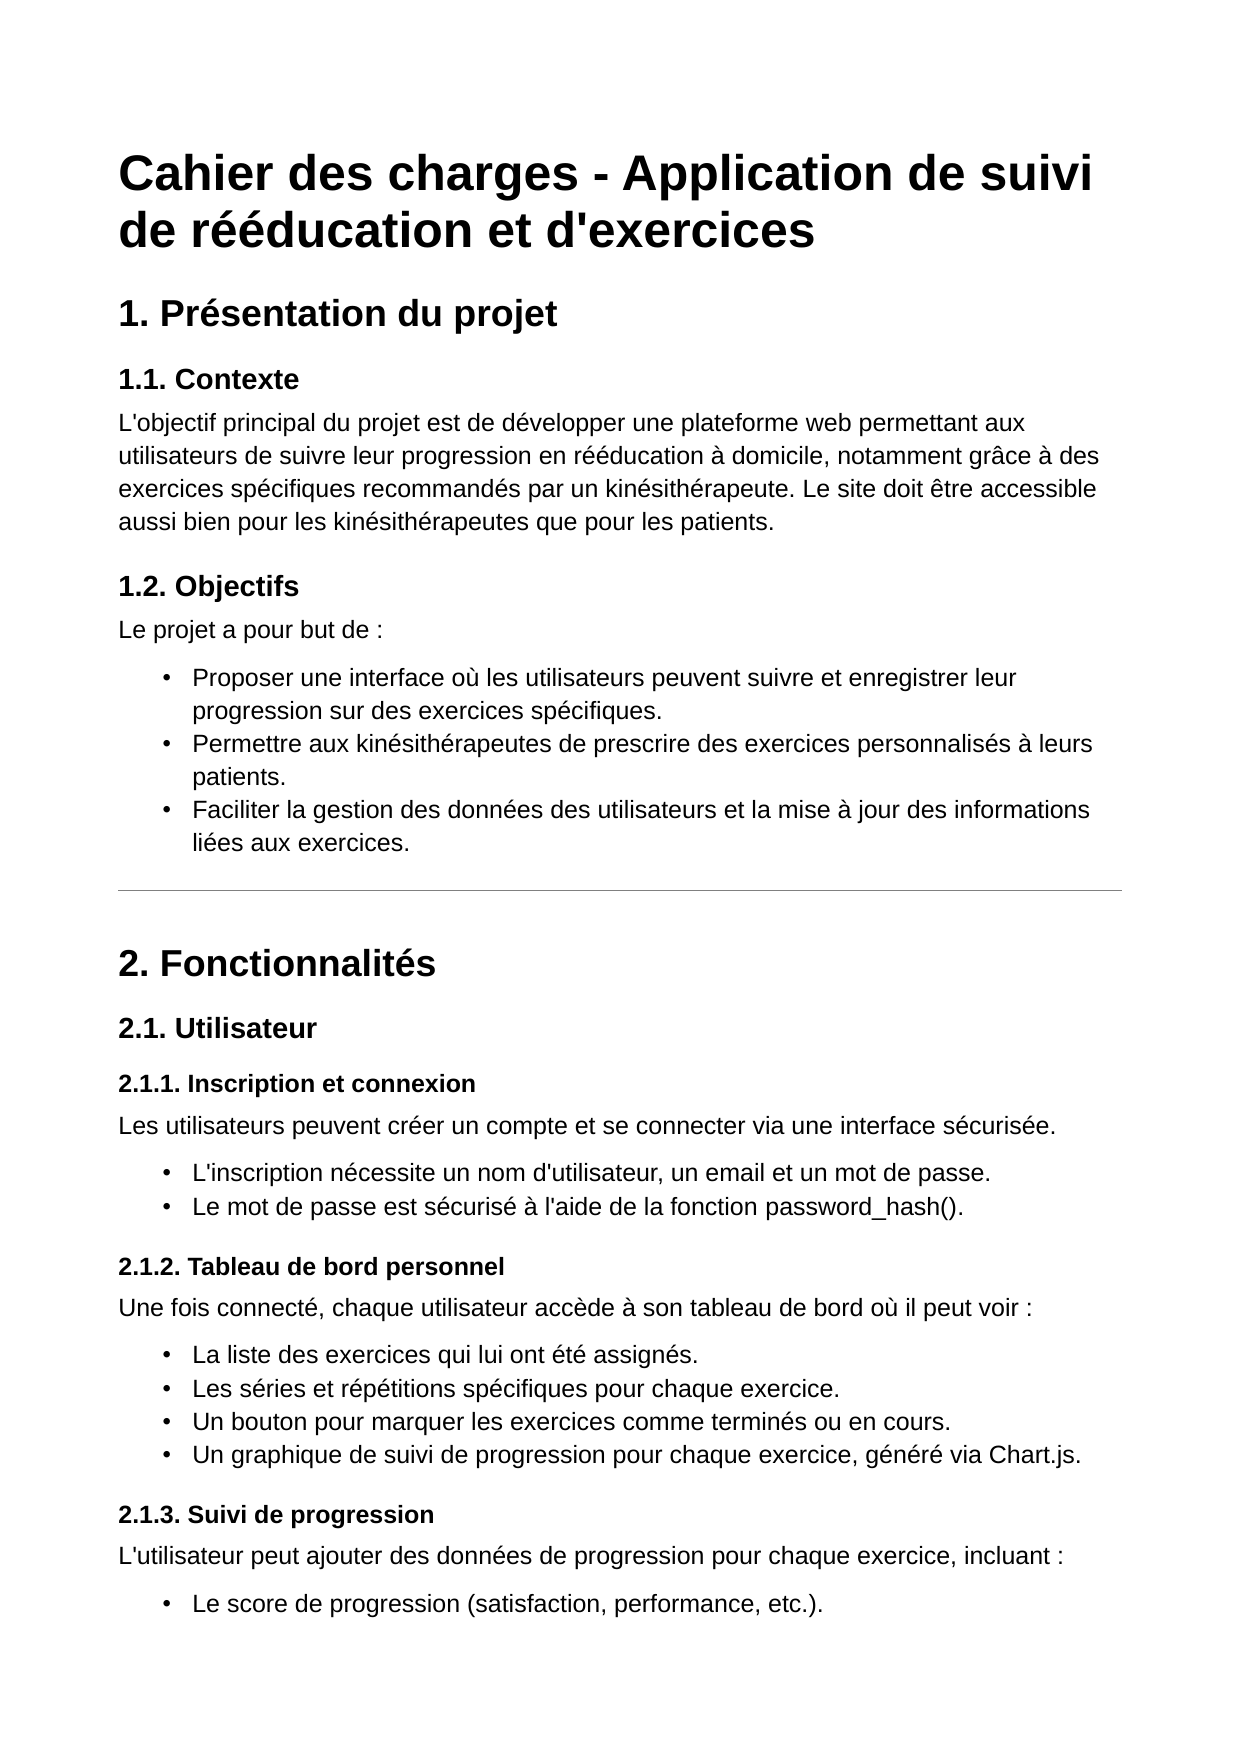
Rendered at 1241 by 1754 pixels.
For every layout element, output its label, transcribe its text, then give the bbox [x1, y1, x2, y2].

text Le projet a pour but de : [118, 615, 1122, 644]
subtitle 2.1. Utilisateur [118, 1011, 1122, 1044]
subtitle Cahier des charges - Application de suivi de rééducation et d'exercices [118, 143, 1122, 258]
list Permettre aux kinésithérapeutes de prescrire des exercices personnalisés à leurs patients. [162, 729, 1122, 791]
subtitle 2.1.1. Inscription et connexion [118, 1069, 1122, 1098]
list Les séries et répétitions spécifiques pour chaque exercice. [162, 1374, 1122, 1402]
subtitle 2.1.3. Suivi de progression [118, 1500, 1122, 1529]
list Un bouton pour marquer les exercices comme terminés ou en cours. [162, 1407, 1122, 1436]
list Le mot de passe est sécurisé à l'aide de la fonction password_hash(). [162, 1191, 1122, 1220]
subtitle 2. Fonctionnalités [118, 941, 1122, 984]
text L'objectif principal du projet est de développer une plateforme web permettant aux utilisateurs de suivre leur progression en rééducation à domicile, notamment grâce à des exercices spécifiques recommandés par un kinésithérapeute. Le site doit être accessible aussi bien pour les kinésithérapeutes que pour les patients. [118, 408, 1122, 536]
text Les utilisateurs peuvent créer un compte et se connecter via une interface sécurisée. [118, 1111, 1122, 1139]
text L'utilisateur peut ajouter des données de progression pour chaque exercice, incluant : [118, 1541, 1122, 1570]
list Un graphique de suivi de progression pour chaque exercice, généré via Chart.js. [162, 1440, 1122, 1469]
text Une fois connecté, chaque utilisateur accède à son tableau de bord où il peut voir : [118, 1293, 1122, 1322]
list Le score de progression (satisfaction, performance, etc.). [162, 1589, 1122, 1618]
subtitle 1.1. Contexte [118, 362, 1122, 395]
list Faciliter la gestion des données des utilisateurs et la mise à jour des informations liées aux exercices. [162, 795, 1122, 857]
list La liste des exercices qui lui ont été assignés. [162, 1341, 1122, 1369]
subtitle 2.1.2. Tableau de bord personnel [118, 1252, 1122, 1280]
subtitle 1. Présentation du projet [118, 291, 1122, 334]
list L'inscription nécessite un nom d'utilisateur, un email et un mot de passe. [162, 1158, 1122, 1187]
list Proposer une interface où les utilisateurs peuvent suivre et enregistrer leur progression sur des exercices spécifiques. [162, 663, 1122, 724]
subtitle 1.2. Objectifs [118, 569, 1122, 602]
